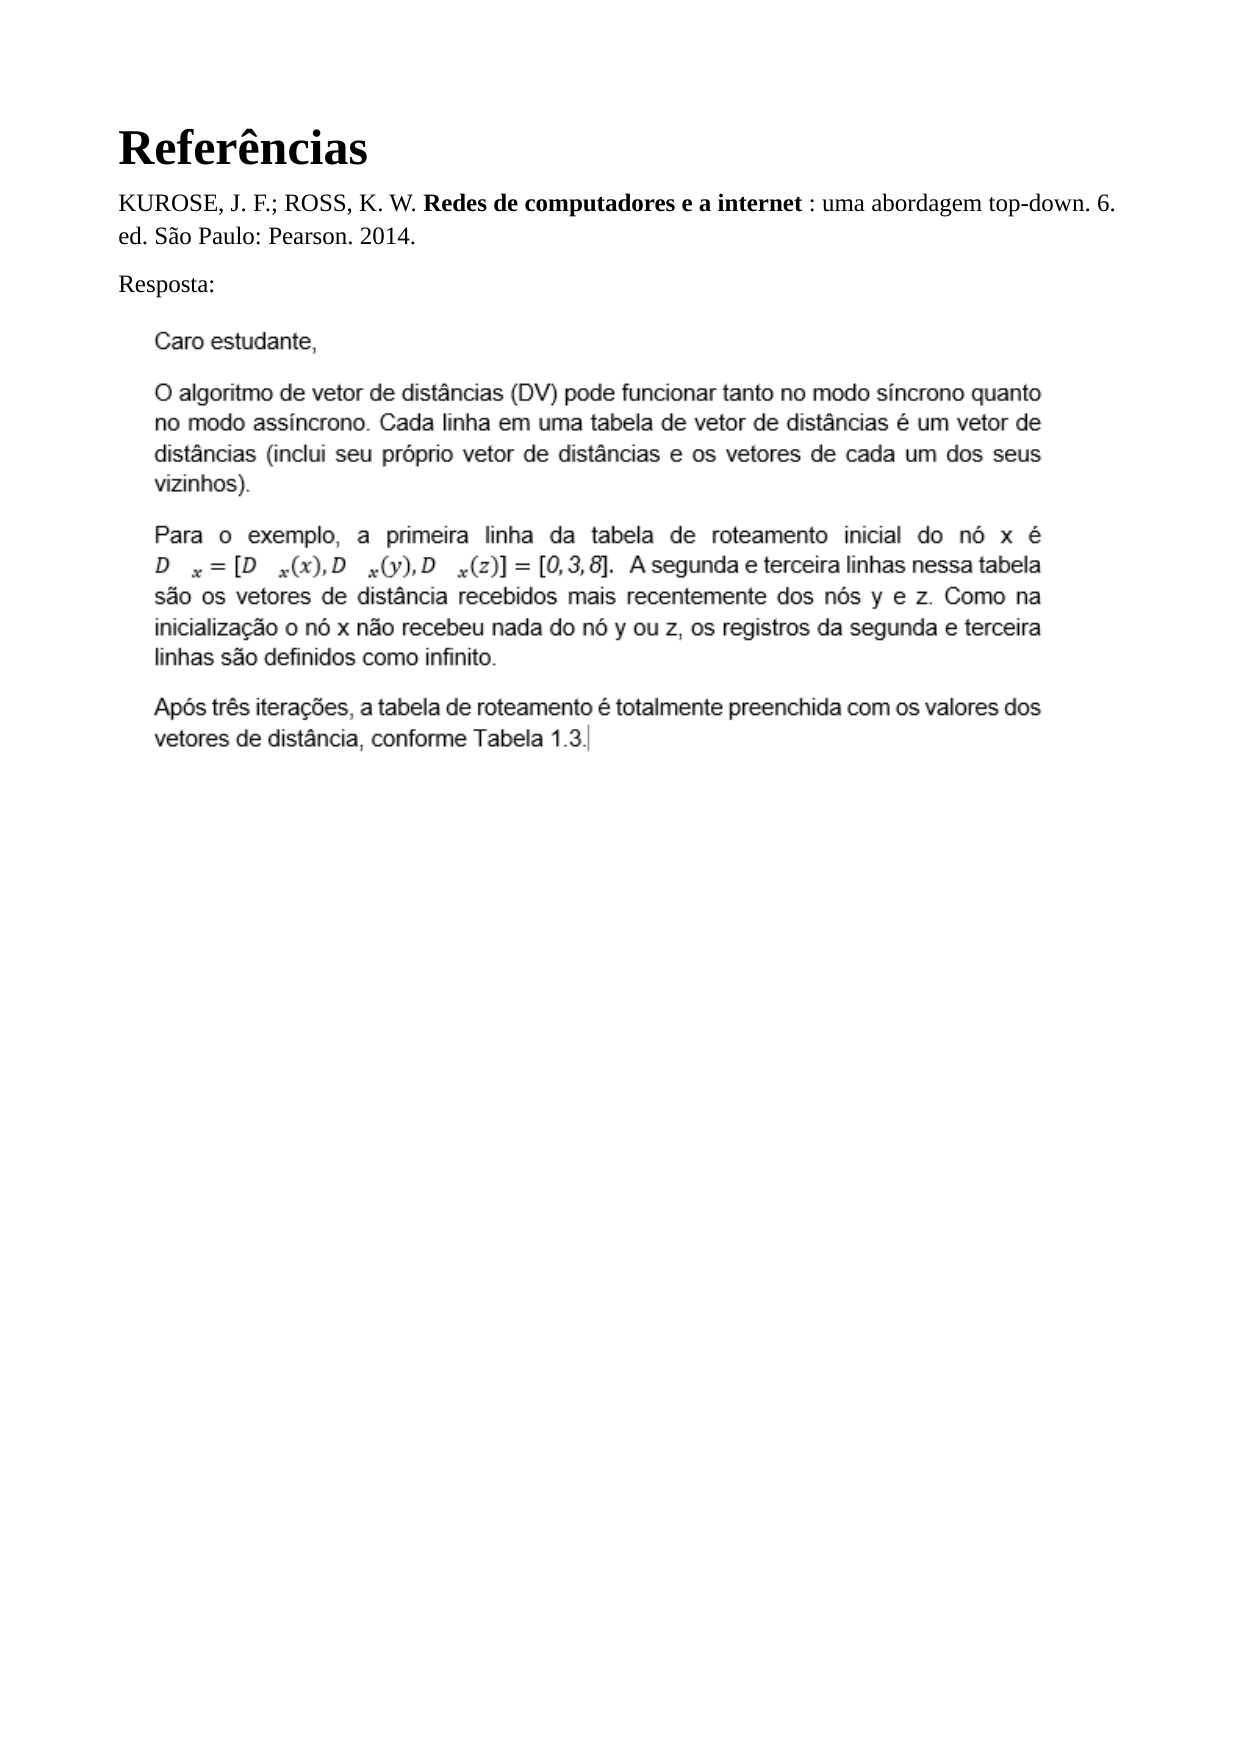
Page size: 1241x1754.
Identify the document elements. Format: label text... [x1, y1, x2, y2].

picture [139, 326, 1101, 814]
text Resposta: [118, 269, 1122, 297]
text KUROSE, J. F.; ROSS, K. W. Redes de computadores e a internet : uma abordagem top-down. 6. ed. São Paulo: Pearson. 2014. [118, 188, 1122, 250]
subtitle Referências [118, 118, 1122, 176]
